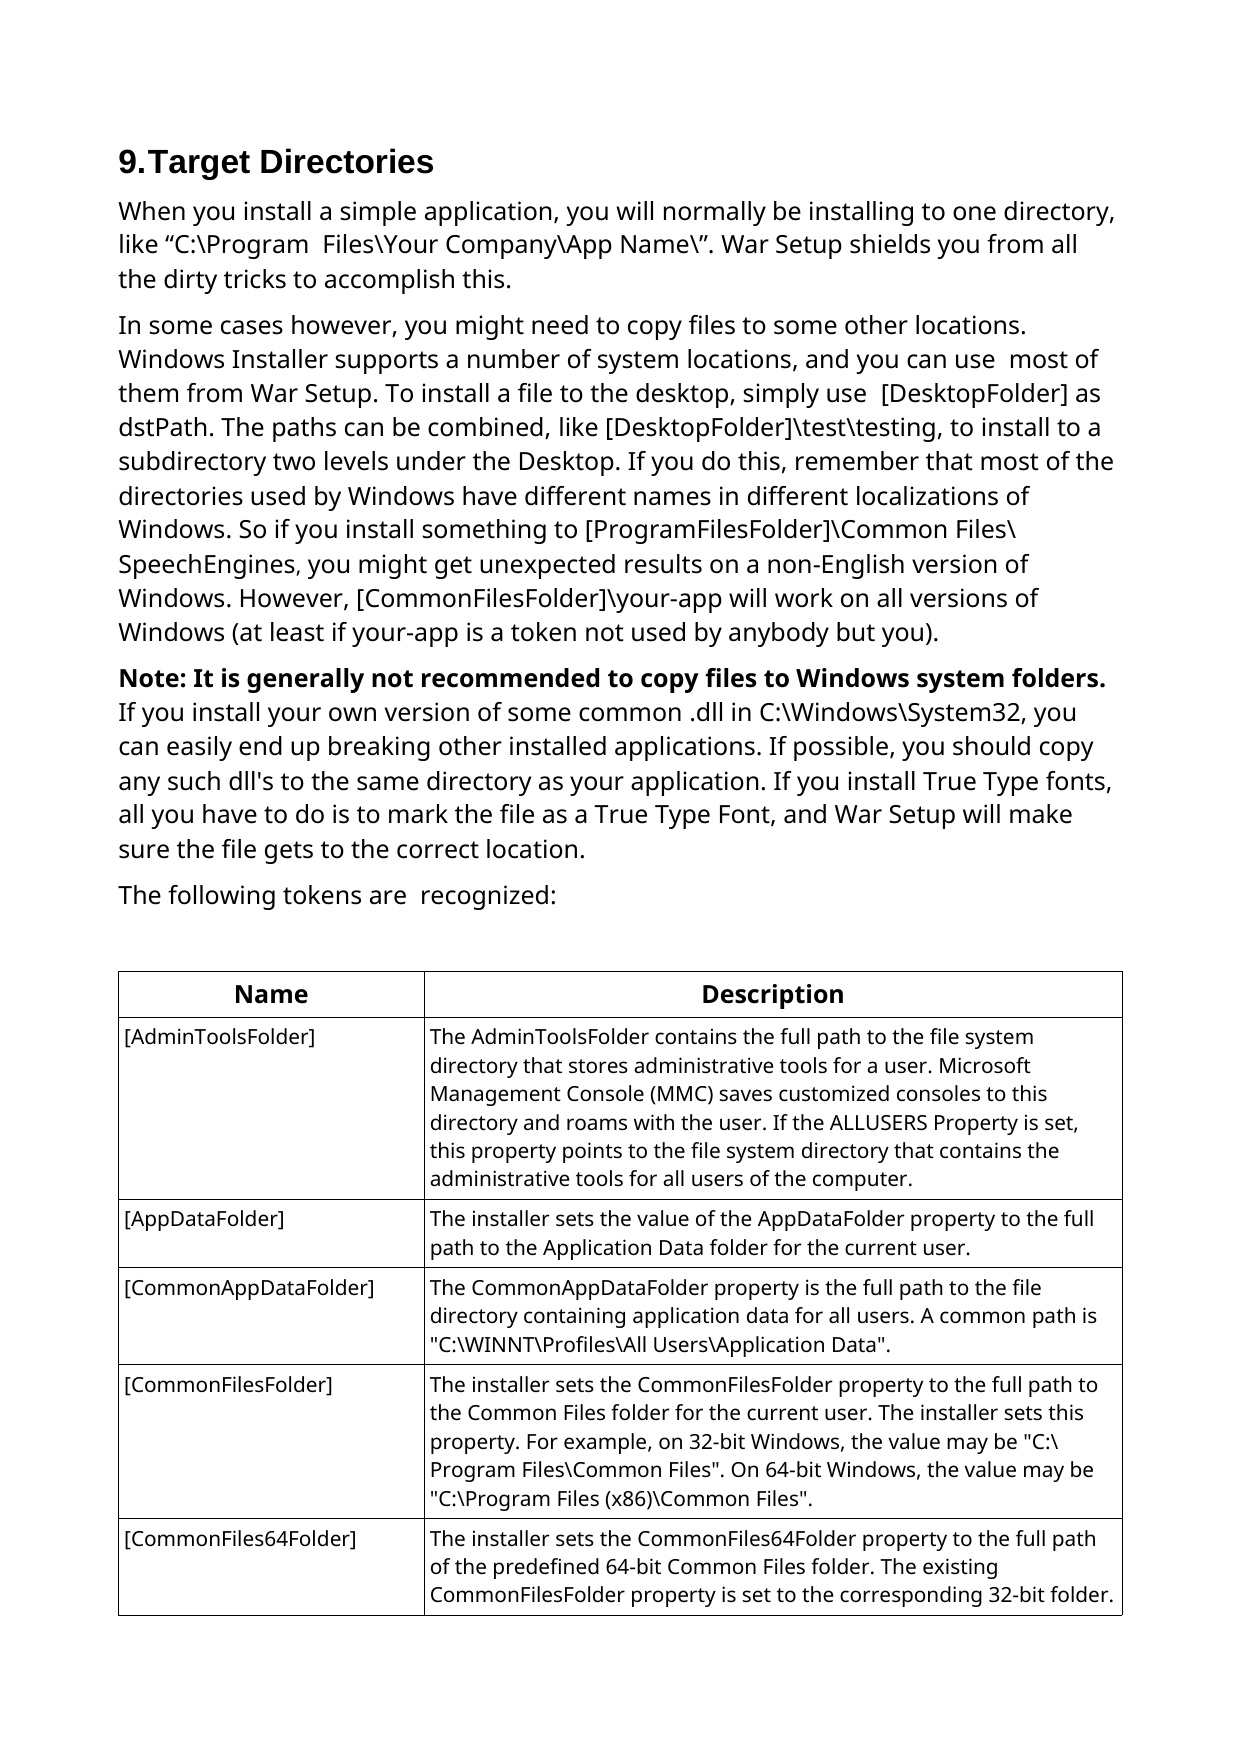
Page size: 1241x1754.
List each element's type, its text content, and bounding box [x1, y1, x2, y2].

table_cell The installer sets the CommonFilesFolder property to the full path to the Common Files folder for the current user. The installer sets this property. For example, on 32-bit Windows, the value may be "C:\Program Files\Common Files". On 64-bit Windows, the value may be "C:\Program Files (x86)\Common Files". [425, 1365, 1122, 1518]
text In some cases however, you might need to copy files to some other locations. Windows Installer supports a number of system locations, and you can use most of them from War Setup. To install a file to the desktop, simply use [DesktopFolder] as dstPath. The paths can be combined, like [DesktopFolder]\test\testing, to install to a subdirectory two levels under the Desktop. If you do this, remember that most of the directories used by Windows have different names in different localizations of Windows. So if you install something to [ProgramFilesFolder]\Common Files\SpeechEngines, you might get unexpected results on a non-English version of Windows. However, [CommonFilesFolder]\your-app will work on all versions of Windows (at least if your-app is a token not used by anybody but you). [118, 308, 1122, 648]
table_cell [AppDataFolder] [119, 1200, 424, 1267]
table_cell [CommonAppDataFolder] [119, 1268, 424, 1364]
text When you install a simple application, you will normally be installing to one directory, like “C:\Program Files\Your Company\App Name\”. War Setup shields you from all the dirty tricks to accomplish this. [118, 193, 1122, 295]
table_cell The installer sets the CommonFiles64Folder property to the full path of the predefined 64-bit Common Files folder. The existing CommonFilesFolder property is set to the corresponding 32-bit folder. [425, 1519, 1122, 1615]
text The following tokens are recognized: [118, 878, 1122, 912]
table_cell [AdminToolsFolder] [119, 1018, 424, 1199]
table_cell [CommonFilesFolder] [119, 1365, 424, 1518]
table_cell The installer sets the value of the AppDataFolder property to the full path to the Application Data folder for the current user. [425, 1200, 1122, 1267]
table_header Name [119, 972, 424, 1017]
subtitle Target Directories [118, 143, 1122, 181]
text Note: It is generally not recommended to copy files to Windows system folders. If you install your own version of some common .dll in C:\Windows\System32, you can easily end up breaking other installed applications. If possible, you should copy any such dll's to the same directory as your application. If you install True Type fonts, all you have to do is to mark the file as a True Type Font, and War Setup will make sure the file gets to the correct location. [118, 661, 1122, 865]
table_cell [CommonFiles64Folder] [119, 1519, 424, 1615]
table_header Description [425, 972, 1122, 1017]
table_cell The AdminToolsFolder contains the full path to the file system directory that stores administrative tools for a user. Microsoft Management Console (MMC) saves customized consoles to this directory and roams with the user. If the ALLUSERS Property is set, this property points to the file system directory that contains the administrative tools for all users of the computer. [425, 1018, 1122, 1199]
table_cell The CommonAppDataFolder property is the full path to the file directory containing application data for all users. A common path is "C:\WINNT\Profiles\All Users\Application Data". [425, 1268, 1122, 1364]
